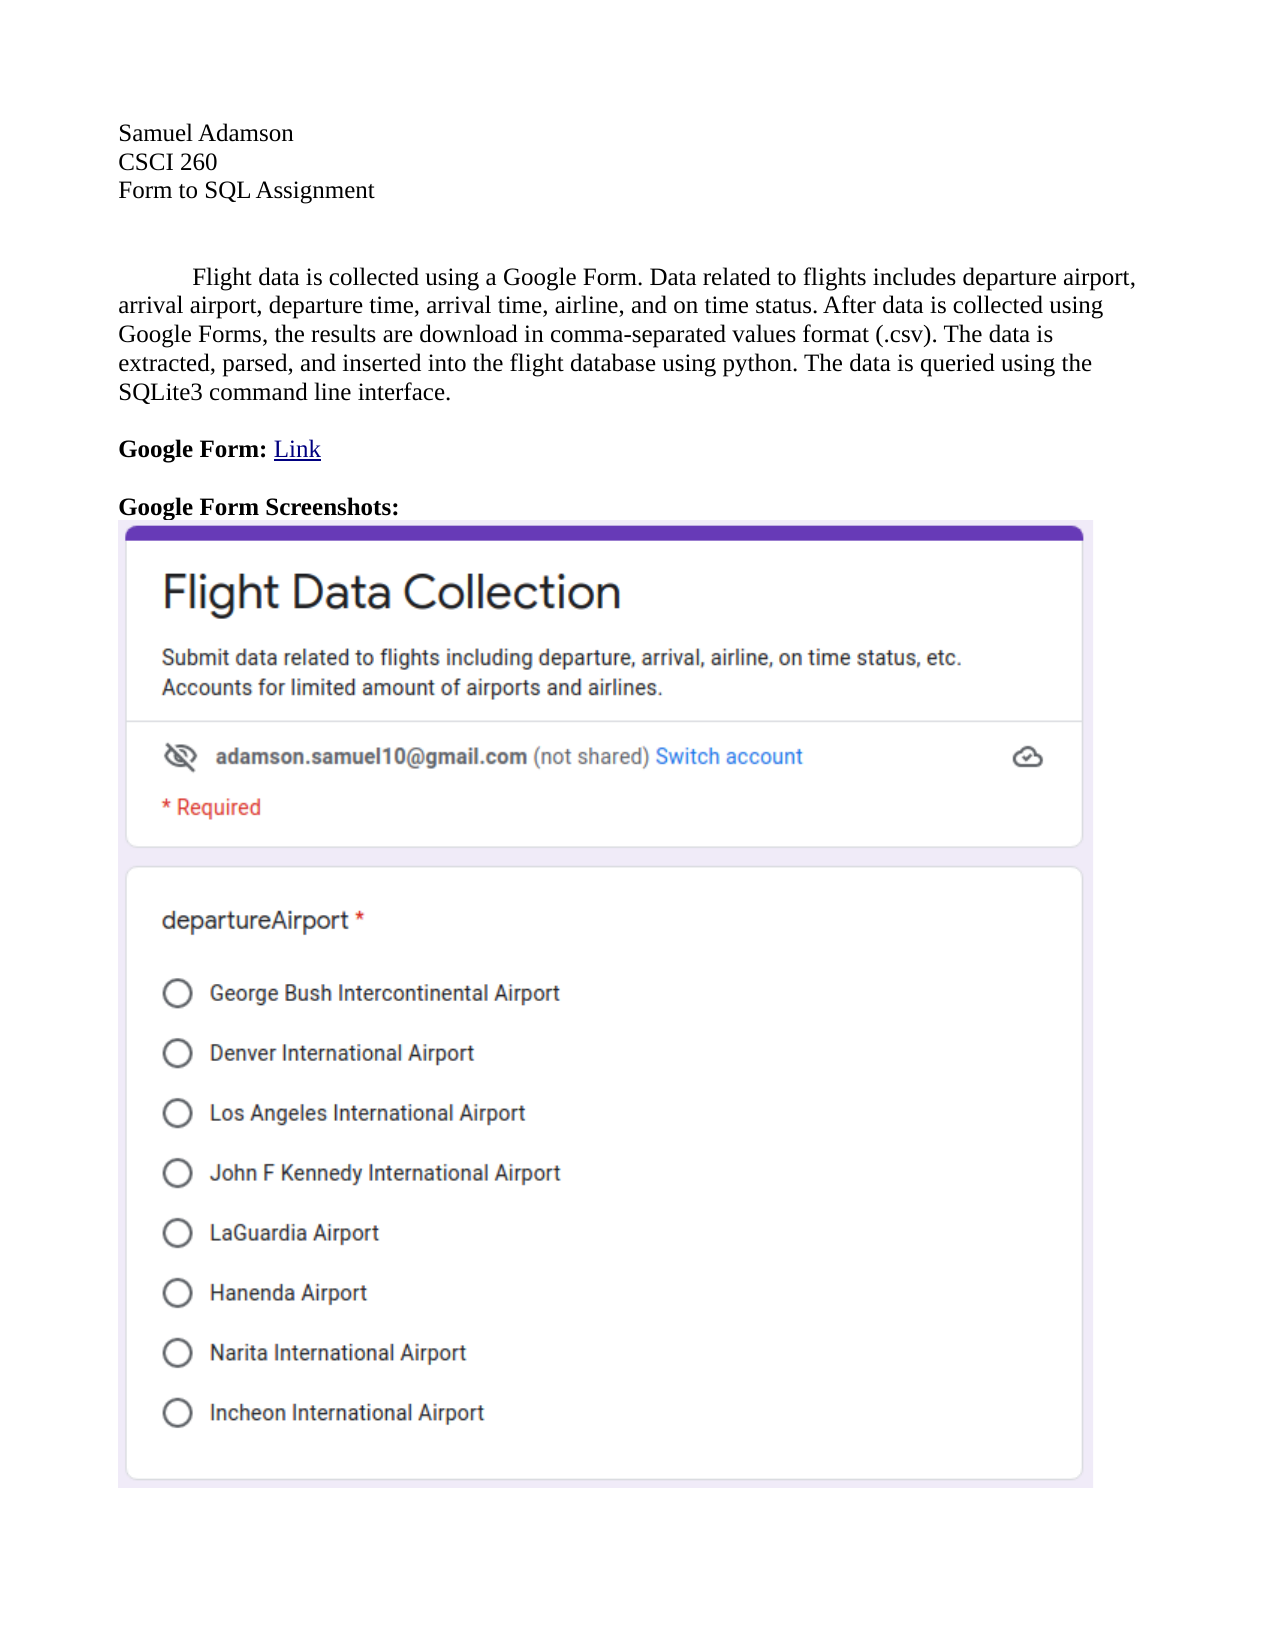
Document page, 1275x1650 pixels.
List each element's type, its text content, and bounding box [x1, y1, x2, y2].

text Form to SQL Assignment [118, 176, 1157, 204]
text Google Form: Link [118, 434, 1157, 463]
text CSCI 260 [118, 147, 1157, 176]
text Flight data is collected using a Google Form. Data related to flights includes departure airport, arrival airport, departure time, arrival time, airline, and on time status. After data is collected using Google Forms, the results are download in comma-separated values format (.csv). The data is extracted, parsed, and inserted into the flight database using python. The data is queried using the SQLite3 command line interface. [118, 262, 1157, 406]
picture [118, 520, 1094, 1488]
text Google Form Screenshots: [118, 492, 1157, 521]
text Samuel Adamson [118, 118, 1157, 147]
